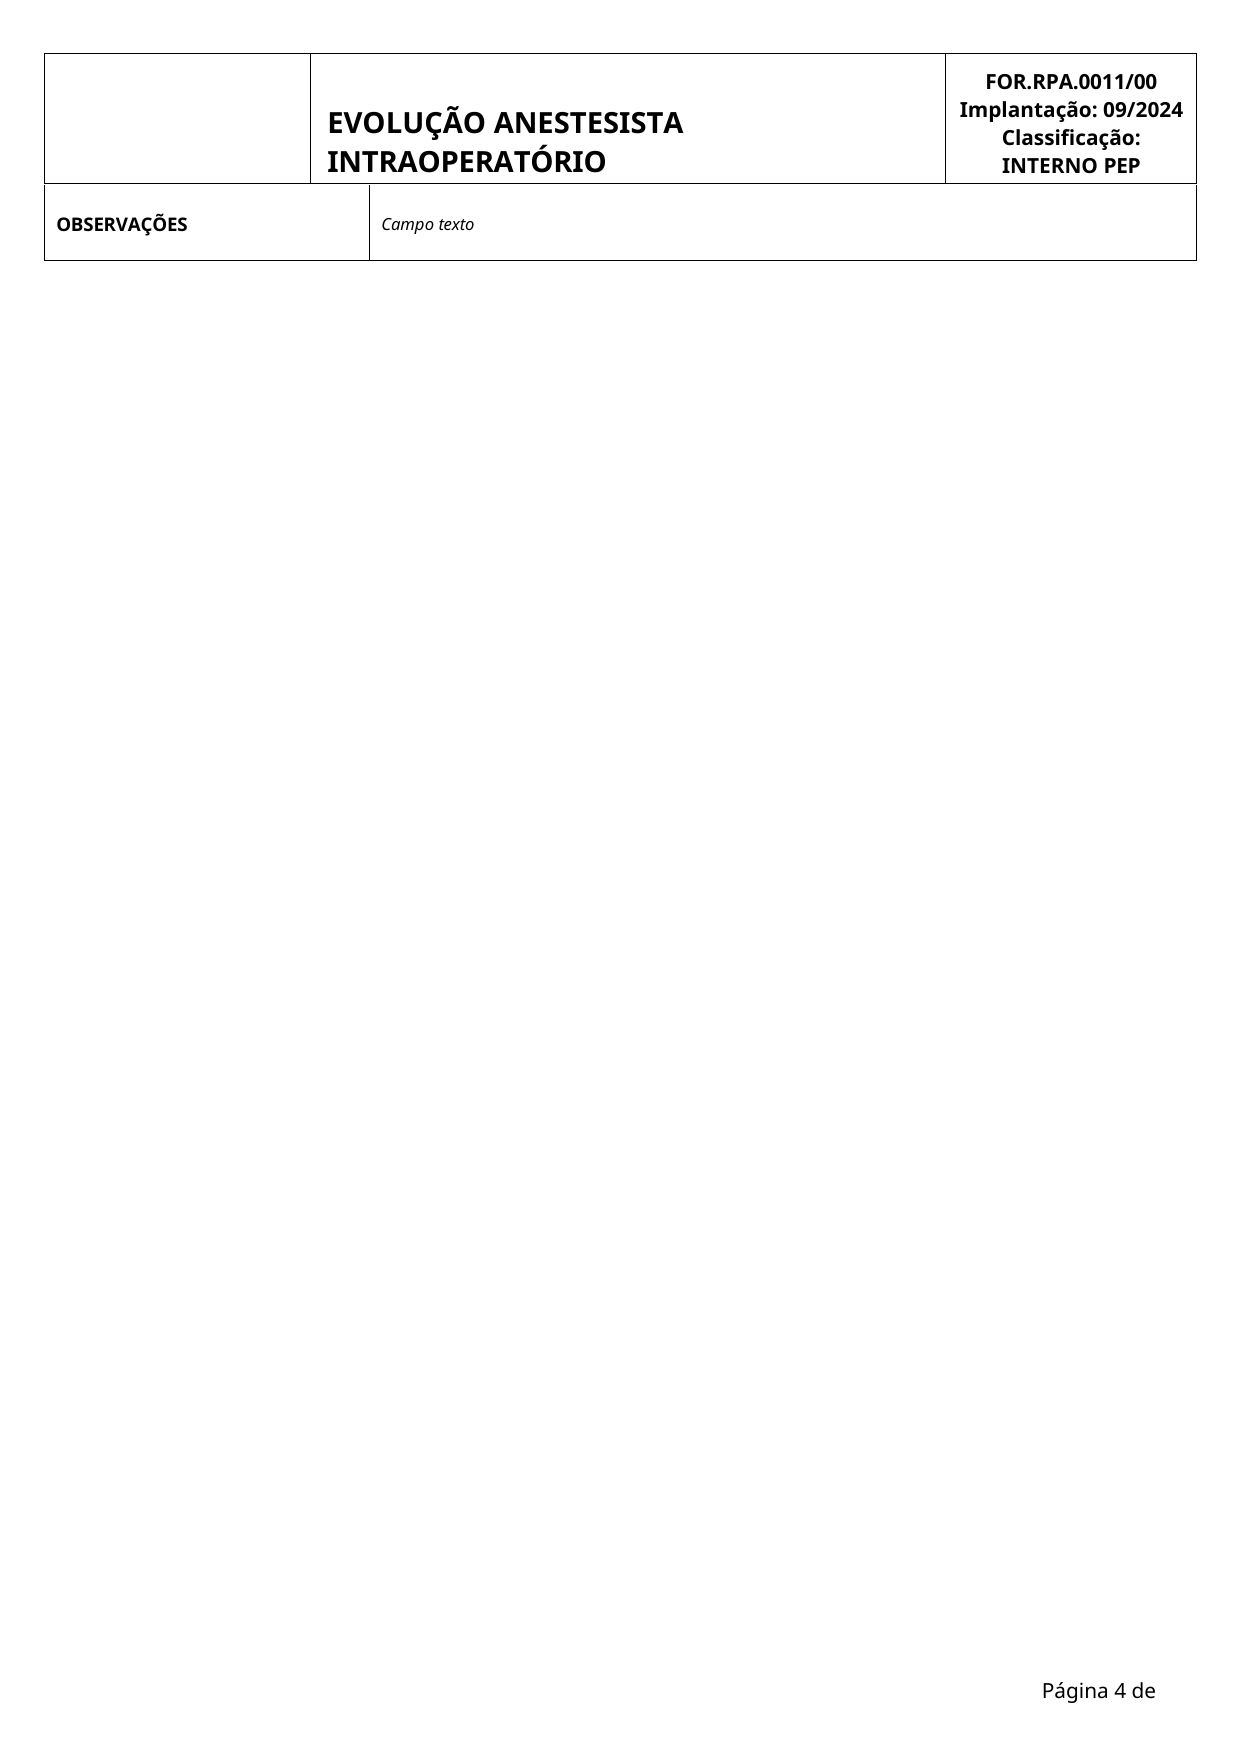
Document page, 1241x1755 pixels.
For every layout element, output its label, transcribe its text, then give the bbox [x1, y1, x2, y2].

table_cell OBSERVAÇÕES [45, 185, 369, 260]
table_cell Campo texto [370, 185, 1196, 260]
